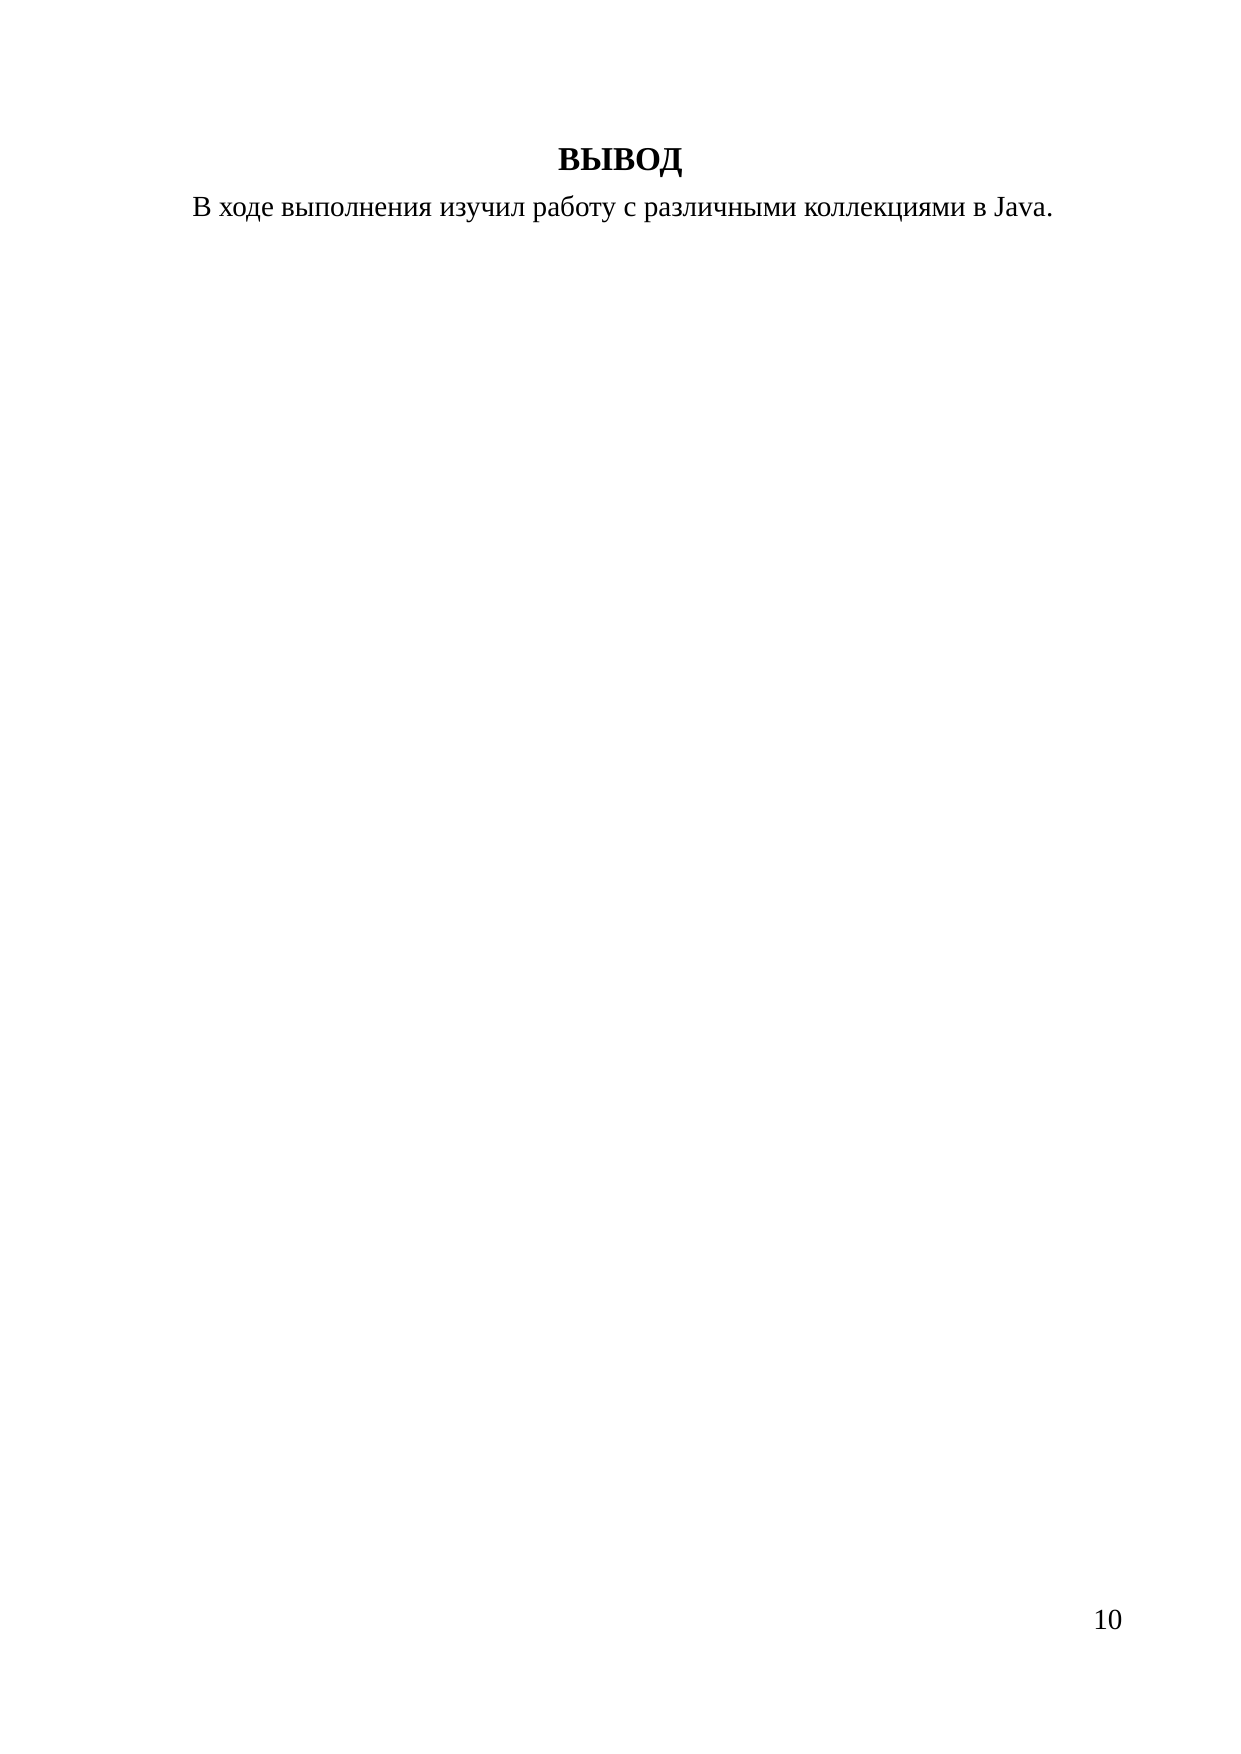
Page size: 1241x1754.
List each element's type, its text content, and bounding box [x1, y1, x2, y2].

text В ходе выполнения изучил работу с различными коллекциями в Java. [118, 189, 1122, 223]
subtitle ВЫВОД [118, 139, 1122, 177]
